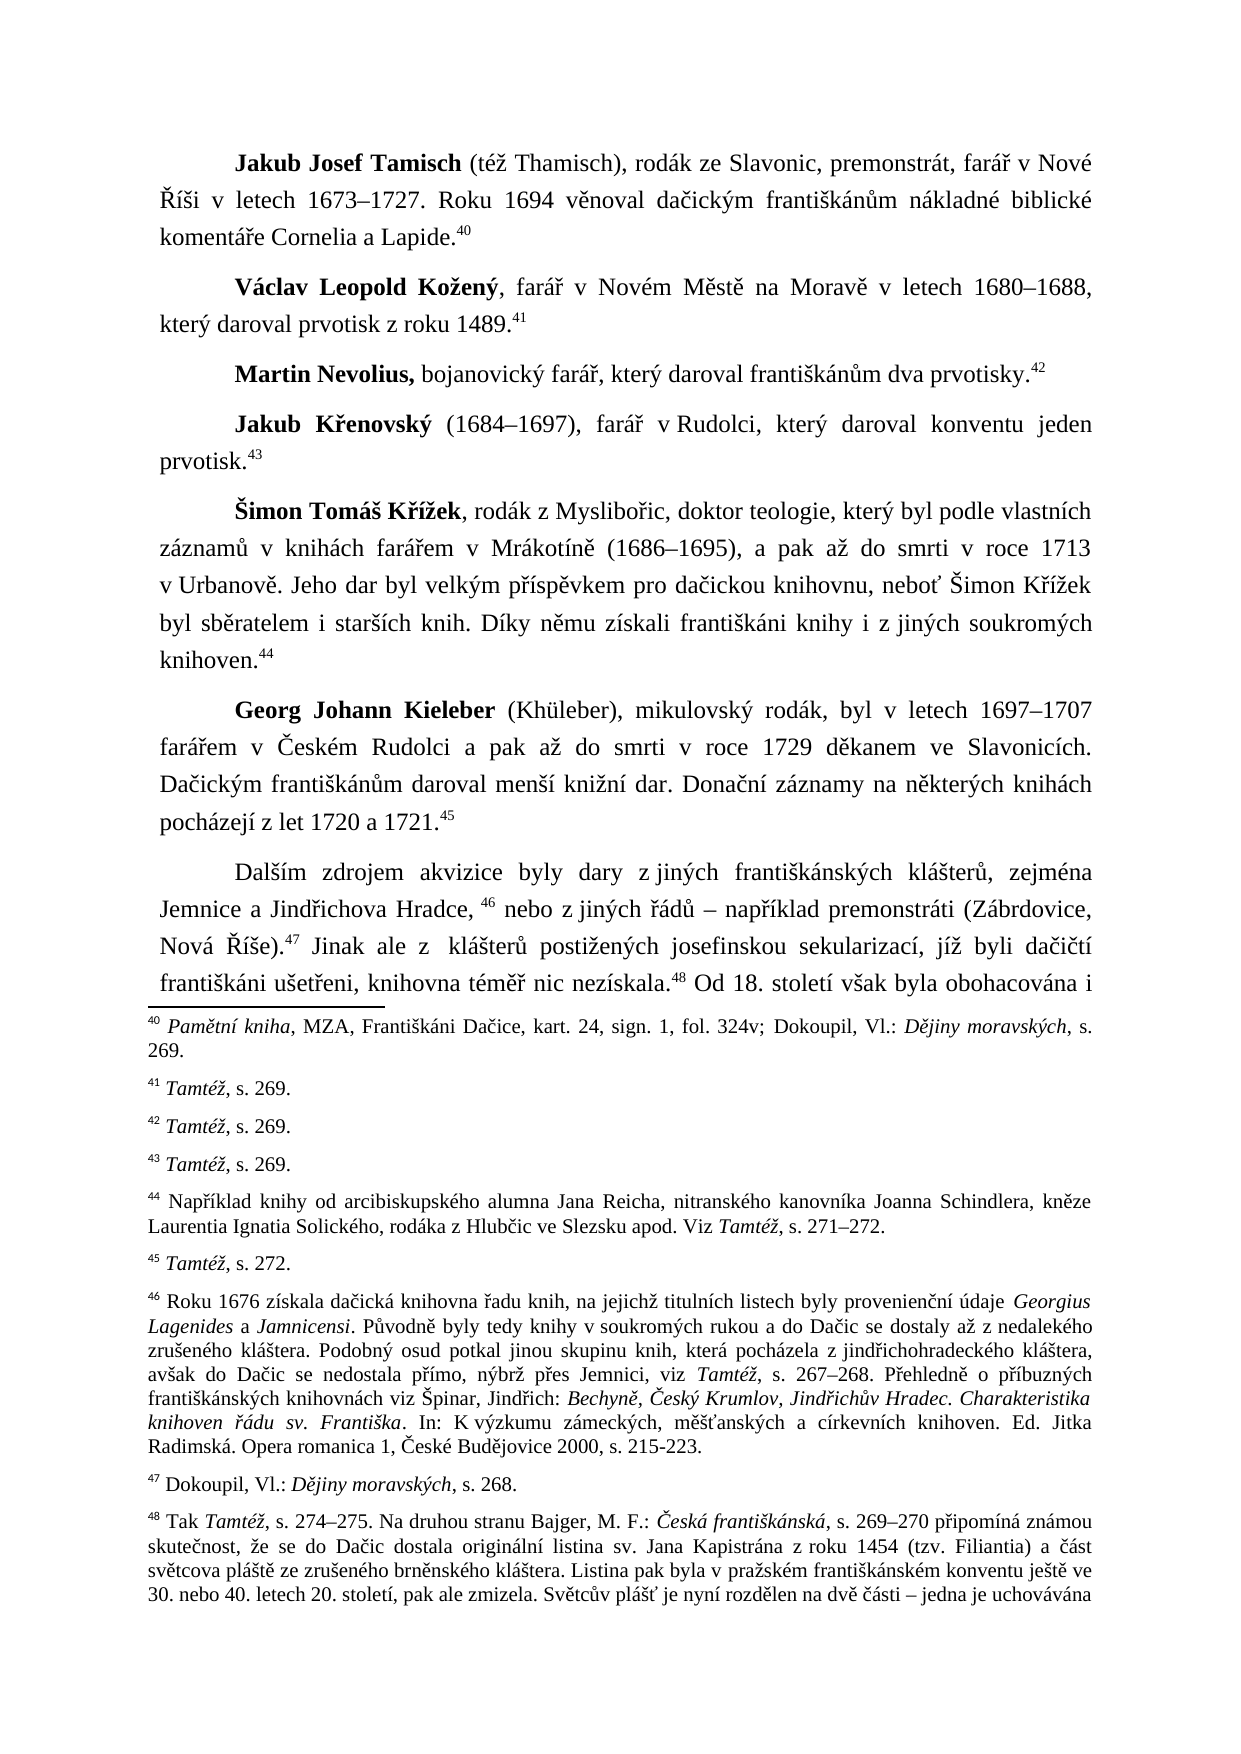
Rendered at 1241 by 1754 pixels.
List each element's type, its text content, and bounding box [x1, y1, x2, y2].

text Tamtéž, s. 272. [148, 1251, 1093, 1276]
text Georg Johann Kieleber (Khüleber), mikulovský rodák, byl v letech 1697–1707 farářem v Českém Rudolci a pak až do smrti v roce 1729 děkanem ve Slavonicích. Dačickým františkánům daroval menší knižní dar. Donační záznamy na některých knihách pocházejí z let 1720 a 1721. [159, 695, 1093, 836]
text Jakub Josef Tamisch (též Thamisch), rodák ze Slavonic, premonstrát, farář v Nové Říši v letech 1673–1727. Roku 1694 věnoval dačickým františkánům nákladné biblické komentáře Cornelia a Lapide. [159, 148, 1093, 251]
text Tamtéž, s. 269. [148, 1075, 1093, 1100]
text Tamtéž, s. 269. [148, 1113, 1093, 1138]
text Dalším zdrojem akvizice byly dary z jiných františkánských klášterů, zejména Jemnice a Jindřichova Hradce, nebo z jiných řádů – například premonstráti (Zábrdovice, Nová Říše). Jinak ale z klášterů postižených josefinskou sekularizací, jíž byli dačičtí františkáni ušetřeni, knihovna téměř nic nezískala. Od 18. století však byla obohacována i [159, 857, 1093, 997]
text Václav Leopold Kožený, farář v Novém Městě na Moravě v letech 1680–1688, který daroval prvotisk z roku 1489. [159, 272, 1093, 338]
text Tamtéž, s. 269. [148, 1151, 1093, 1176]
text Jakub Křenovský (1684–1697), farář v Rudolci, který daroval konventu jeden prvotisk. [159, 409, 1093, 475]
text Šimon Tomáš Křížek, rodák z Myslibořic, doktor teologie, který byl podle vlastních záznamů v knihách farářem v Mrákotíně (1686–1695), a pak až do smrti v roce 1713 v Urbanově. Jeho dar byl velkým příspěvkem pro dačickou knihovnu, neboť Šimon Křížek byl sběratelem i starších knih. Díky němu získali františkáni knihy i z jiných soukromých knihoven. [159, 496, 1093, 674]
text Martin Nevolius, bojanovický farář, který daroval františkánům dva prvotisky. [159, 359, 1093, 388]
text Tak Tamtéž, s. 274–275. Na druhou stranu Bajger, M. F.: Česká františkánská, s. 269–270 připomíná známou skutečnost, že se do Dačic dostala originální listina sv. Jana Kapistrána z roku 1454 (tzv. Filiantia) a část světcova pláště ze zrušeného brněnského kláštera. Listina pak byla v pražském františkánském konventu ještě ve 30. nebo 40. letech 20. století, pak ale zmizela. Světcův plášť je nyní rozdělen na dvě části – jedna je uchovávána [148, 1509, 1093, 1606]
text Například knihy od arcibiskupského alumna Jana Reicha, nitranského kanovníka Joanna Schindlera, kněze Laurentia Ignatia Solického, rodáka z Hlubčic ve Slezsku apod. Viz Tamtéž, s. 271–272. [148, 1189, 1093, 1238]
text Roku 1676 získala dačická knihovna řadu knih, na jejichž titulních listech byly provenienční údaje Georgius Lagenides a Jamnicensi. Původně byly tedy knihy v soukromých rukou a do Dačic se dostaly až z nedalekého zrušeného kláštera. Podobný osud potkal jinou skupinu knih, která pocházela z jindřichohradeckého kláštera, avšak do Dačic se nedostala přímo, nýbrž přes Jemnici, viz Tamtéž, s. 267–268. Přehledně o příbuzných františkánských knihovnách viz Špinar, Jindřich: Bechyně, Český Krumlov, Jindřichův Hradec. Charakteristika knihoven řádu sv. Františka. In: K výzkumu zámeckých, měšťanských a církevních knihoven. Ed. Jitka Radimská. Opera romanica 1, České Budějovice 2000, s. 215-223. [148, 1288, 1093, 1458]
text Dokoupil, Vl.: Dějiny moravských, s. 268. [148, 1471, 1093, 1496]
text Pamětní kniha, MZA, Františkáni Dačice, kart. 24, sign. 1, fol. 324v; Dokoupil, Vl.: Dějiny moravských, s. 269. [148, 1013, 1093, 1062]
